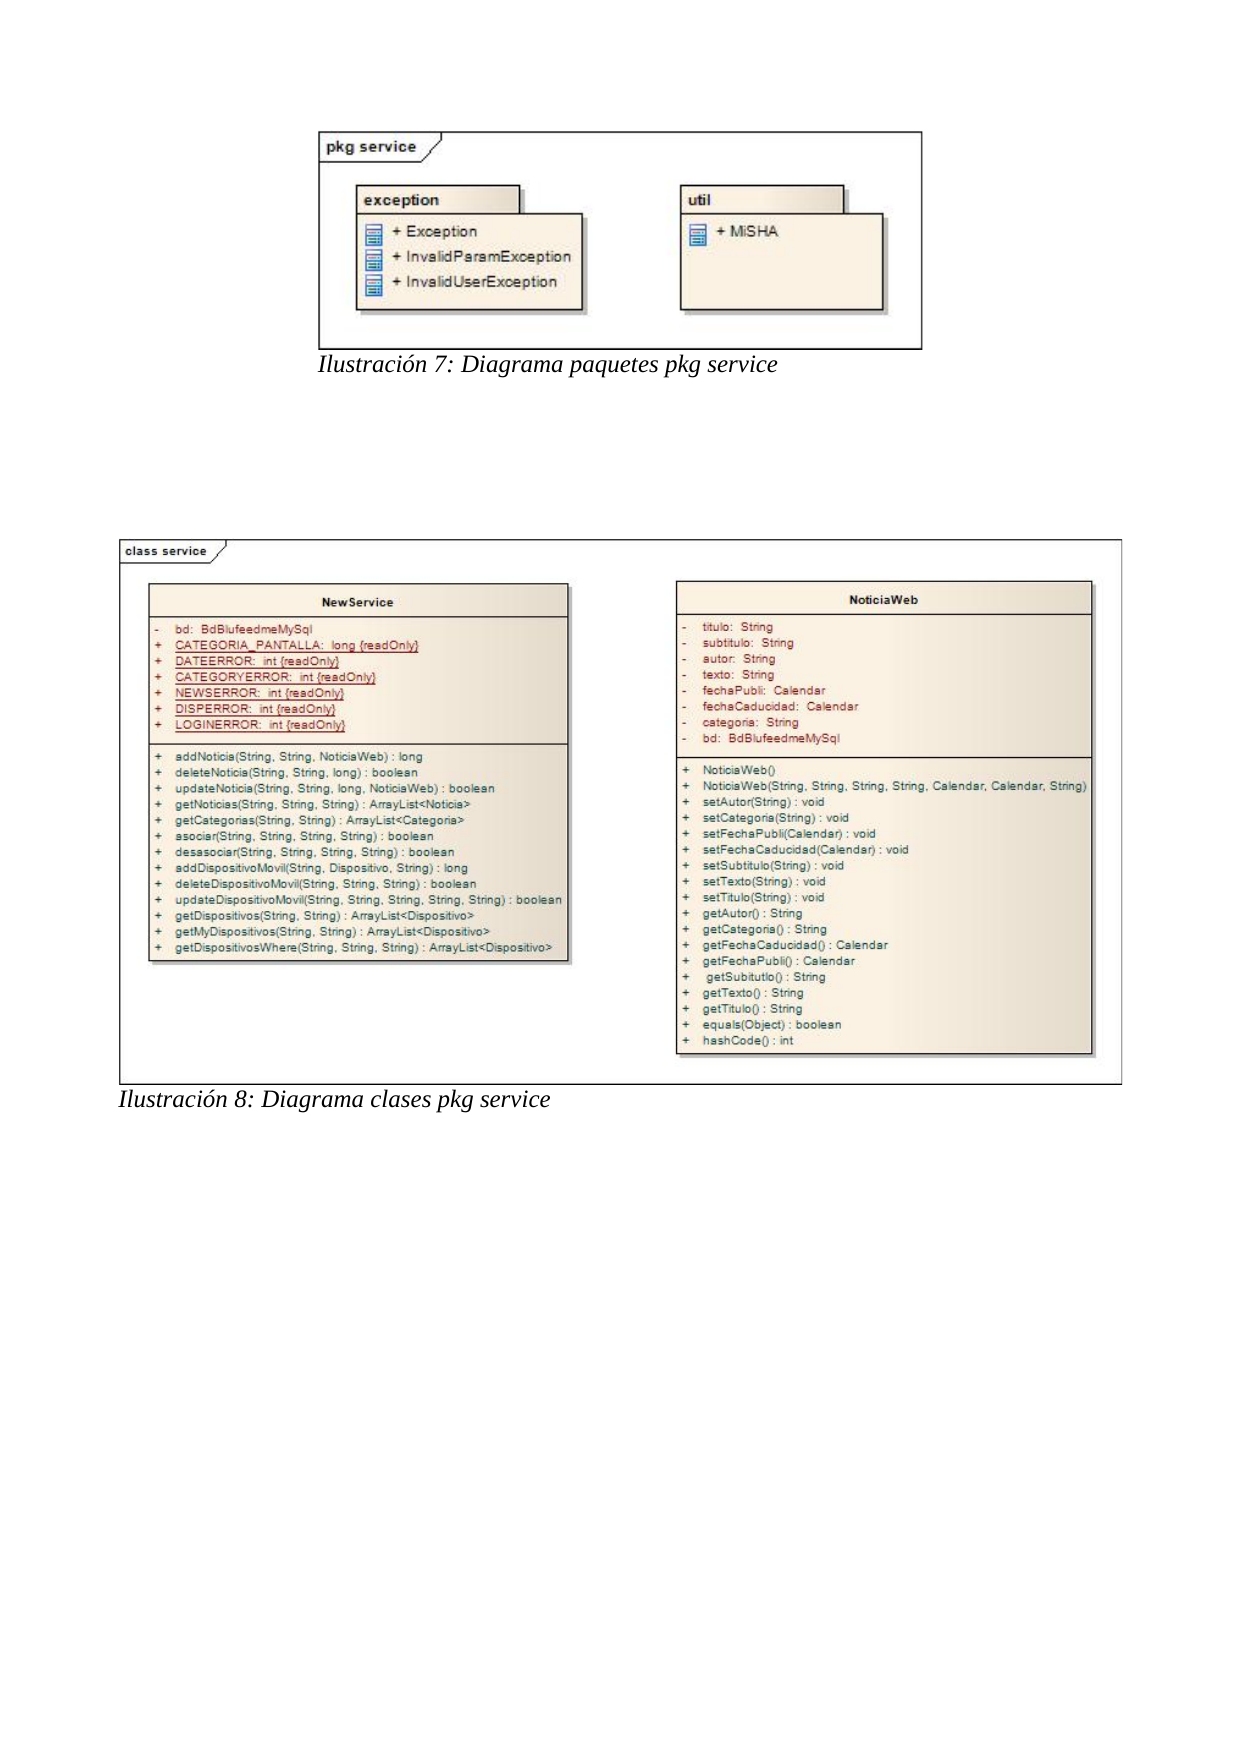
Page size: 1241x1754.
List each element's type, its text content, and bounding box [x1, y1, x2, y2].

picture [118, 538, 1123, 1085]
text Ilustración 8: Diagrama clases pkg service [118, 1085, 1122, 1113]
text Ilustración 7: Diagrama paquetes pkg service [318, 350, 922, 378]
picture [317, 130, 923, 350]
